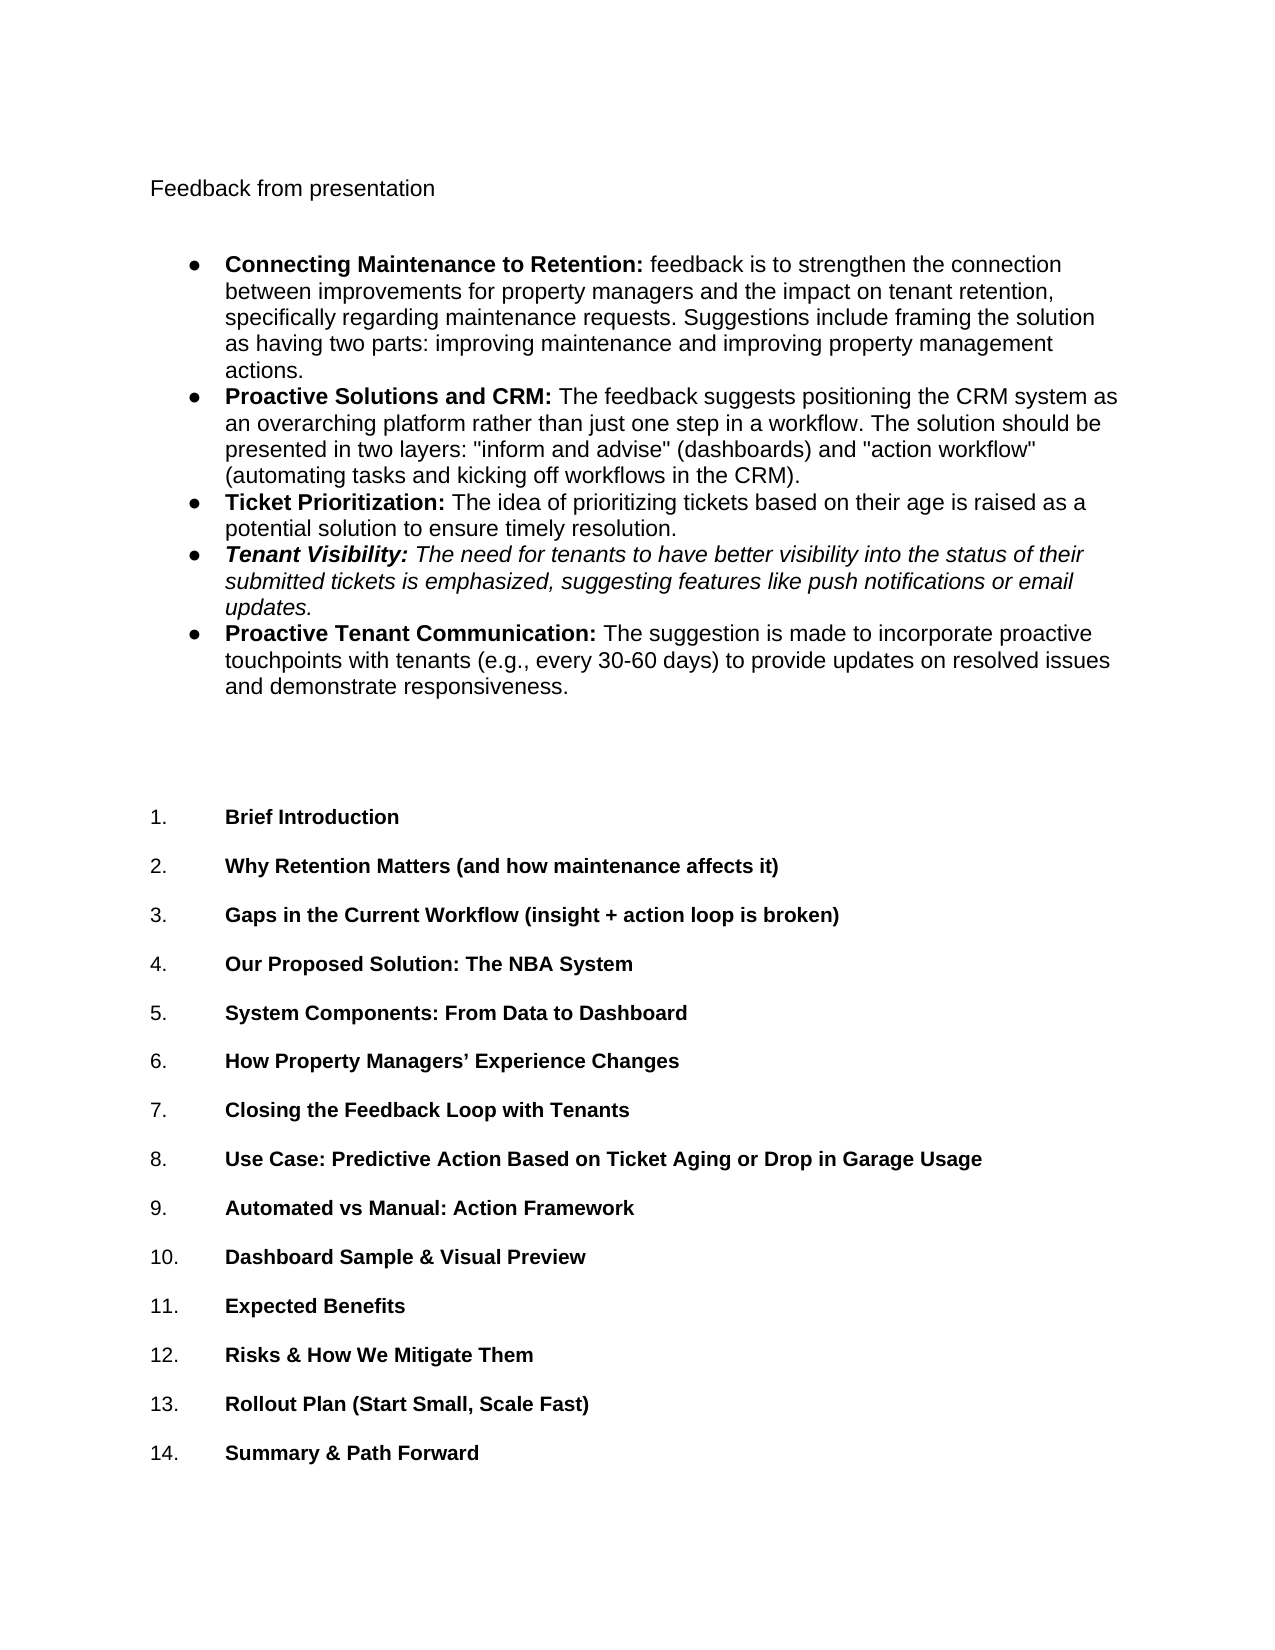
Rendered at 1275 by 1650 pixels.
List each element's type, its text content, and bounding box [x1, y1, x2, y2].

text 4. Our Proposed Solution: The NBA System [150, 951, 1125, 975]
text 10. Dashboard Sample & Visual Preview [150, 1245, 1125, 1269]
text 9. Automated vs Manual: Action Framework [150, 1196, 1125, 1220]
text 12. Risks & How We Mitigate Them [150, 1343, 1125, 1367]
list Tenant Visibility: The need for tenants to have better visibility into the status of their submitted tickets is emphasized, suggesting features like push notifications or email updates. [187, 541, 1125, 620]
text Feedback from presentation [150, 175, 1125, 201]
text 3. Gaps in the Current Workflow (insight + action loop is broken) [150, 902, 1125, 926]
text 7. Closing the Feedback Loop with Tenants [150, 1098, 1125, 1122]
text 6. How Property Managers’ Experience Changes [150, 1049, 1125, 1073]
list Proactive Tenant Communication: The suggestion is made to incorporate proactive touchpoints with tenants (e.g., every 30-60 days) to provide updates on resolved issues and demonstrate responsiveness. [187, 620, 1125, 699]
list Connecting Maintenance to Retention: feedback is to strengthen the connection between improvements for property managers and the impact on tenant retention, specifically regarding maintenance requests. Suggestions include framing the solution as having two parts: improving maintenance and improving property management actions. [187, 251, 1125, 383]
list Proactive Solutions and CRM: The feedback suggests positioning the CRM system as an overarching platform rather than just one step in a workflow. The solution should be presented in two layers: "inform and advise" (dashboards) and "action workflow" (automating tasks and kicking off workflows in the CRM). [187, 383, 1125, 488]
list Ticket Prioritization: The idea of prioritizing tickets based on their age is raised as a potential solution to ensure timely resolution. [187, 488, 1125, 541]
text 13. Rollout Plan (Start Small, Scale Fast) [150, 1392, 1125, 1416]
text 5. System Components: From Data to Dashboard [150, 1000, 1125, 1024]
text 11. Expected Benefits [150, 1294, 1125, 1318]
text 8. Use Case: Predictive Action Based on Ticket Aging or Drop in Garage Usage [150, 1147, 1125, 1171]
text 14. Summary & Path Forward [150, 1441, 1125, 1465]
text 1. Brief Introduction [150, 804, 1125, 828]
text 2. Why Retention Matters (and how maintenance affects it) [150, 853, 1125, 877]
